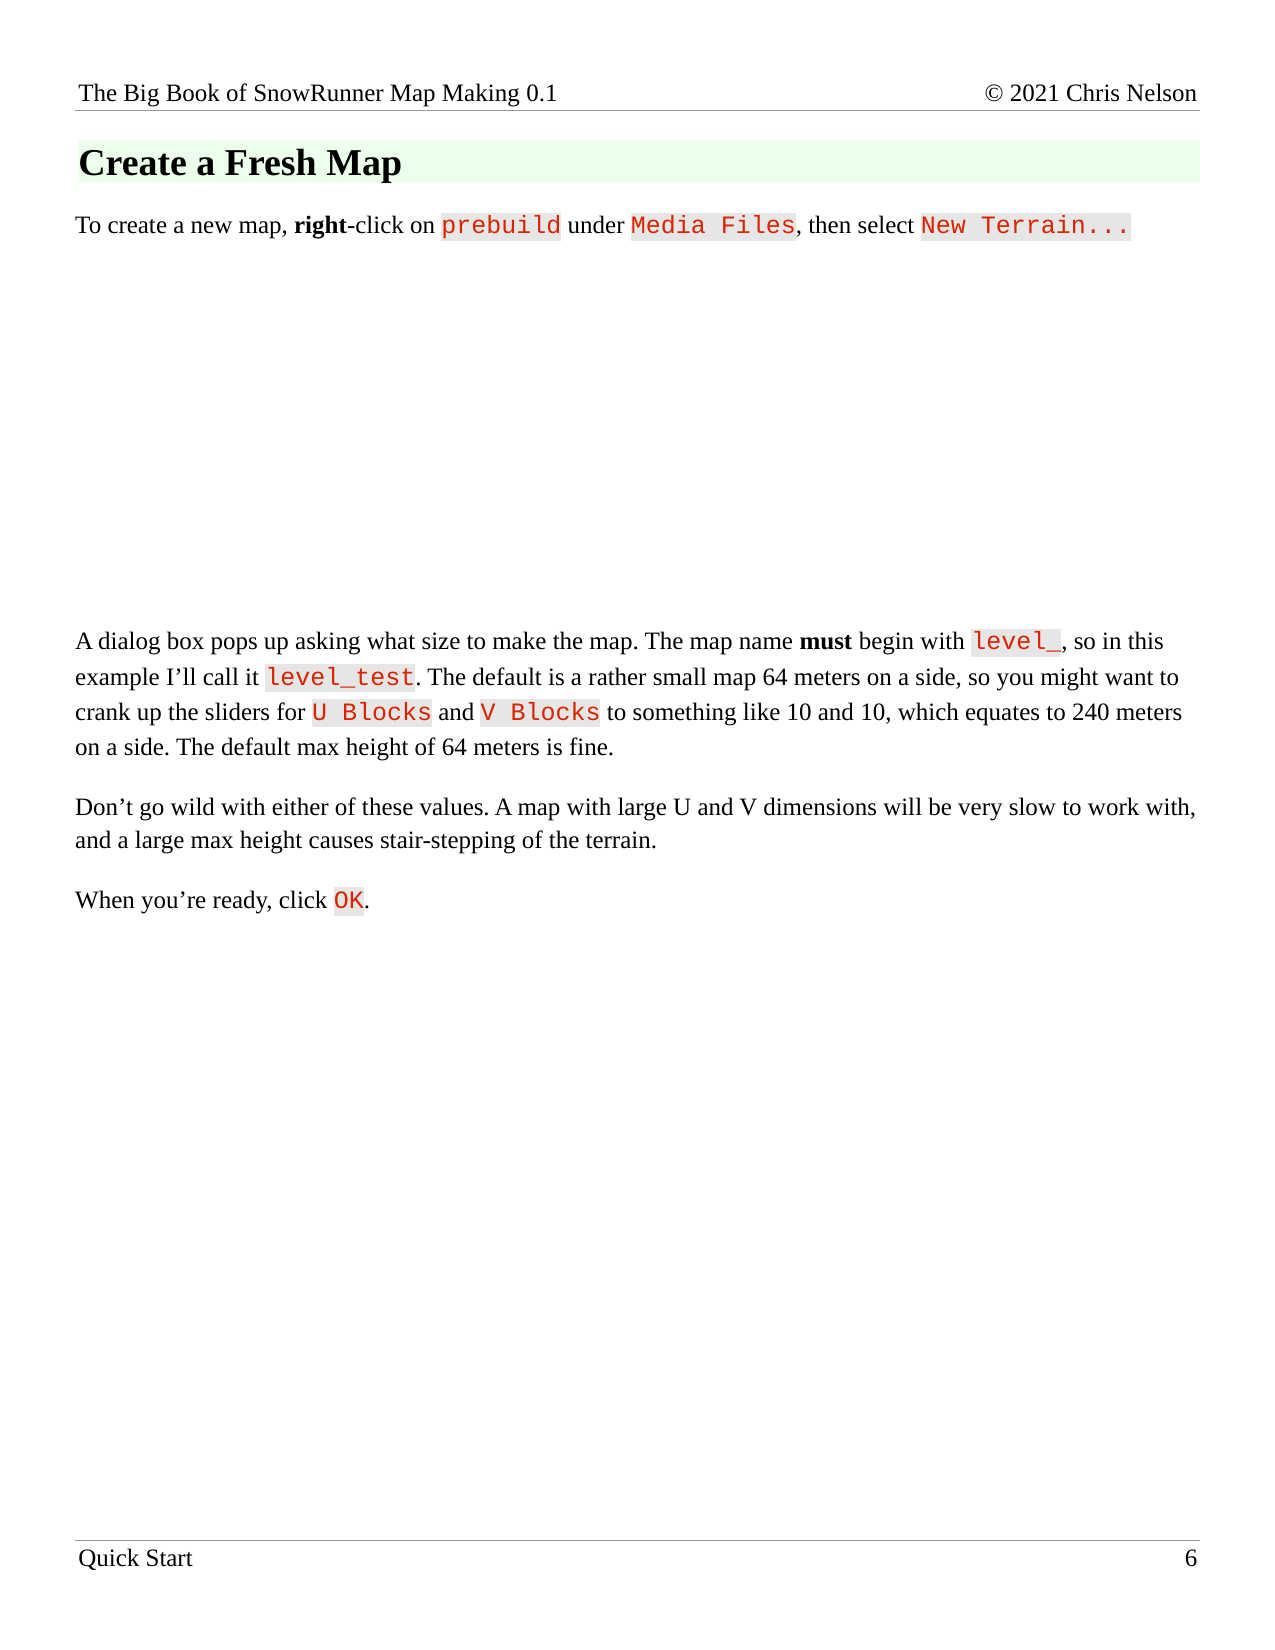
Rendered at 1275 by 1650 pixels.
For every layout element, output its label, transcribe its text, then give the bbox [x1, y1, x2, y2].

text A dialog box pops up asking what size to make the map. The map name must begin with level_, so in this example I’ll call it level_test. The default is a rather small map 64 meters on a side, so you might want to crank up the sliders for U Blocks and V Blocks to something like 10 and 10, which equates to 240 meters on a side. The default max height of 64 meters is fine. [75, 626, 1200, 761]
text When you’re ready, click OK. [75, 885, 1200, 916]
subtitle Create a Fresh Map [78, 140, 1200, 183]
text To create a new map, right-click on prebuild under Media Files, then select New Terrain... [75, 211, 1200, 241]
text Don’t go wild with either of these values. A map with large U and V dimensions will be very slow to work with, and a large max height causes stair-stepping of the terrain. [75, 792, 1200, 853]
